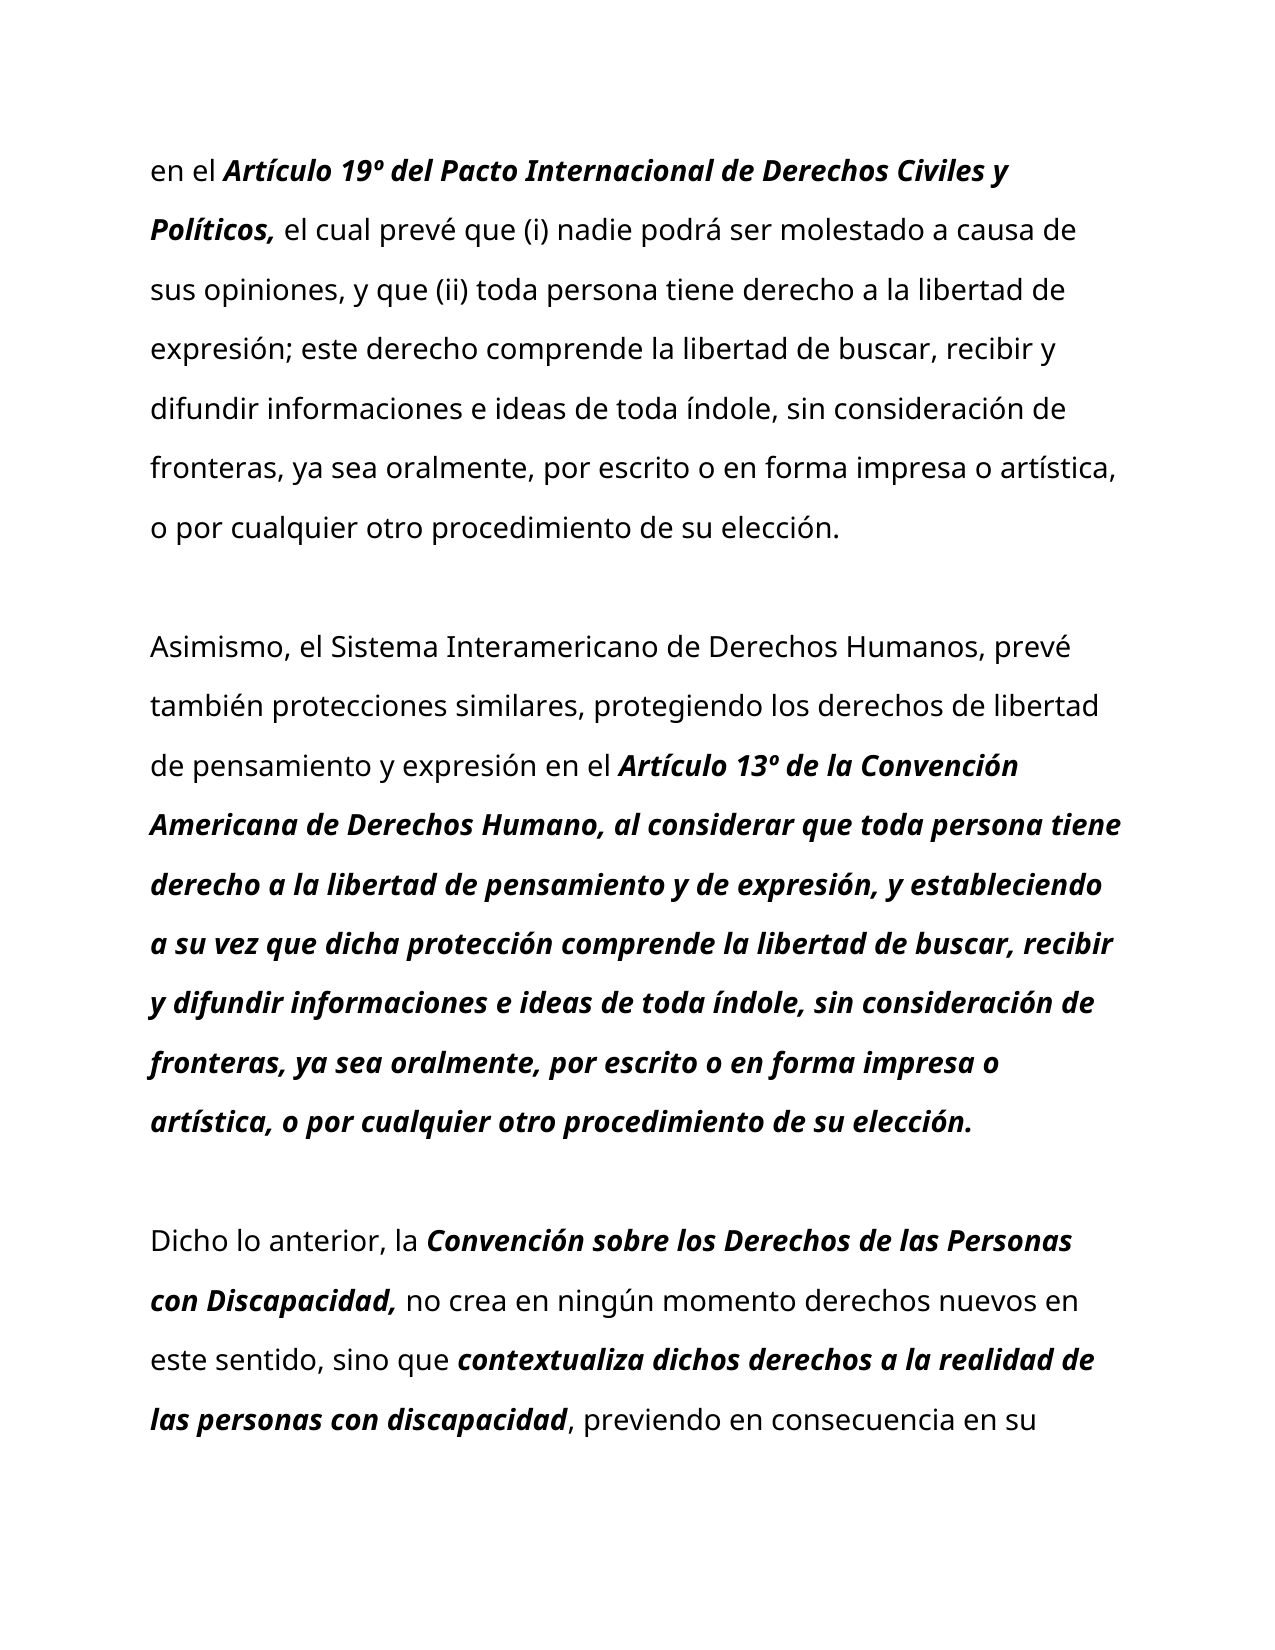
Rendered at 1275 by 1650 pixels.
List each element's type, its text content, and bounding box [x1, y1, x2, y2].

text en el Artículo 19º del Pacto Internacional de Derechos Civiles y Políticos, el cual prevé que (i) nadie podrá ser molestado a causa de sus opiniones, y que (ii) toda persona tiene derecho a la libertad de expresión; este derecho comprende la libertad de buscar, recibir y difundir informaciones e ideas de toda índole, sin consideración de fronteras, ya sea oralmente, por escrito o en forma impresa o artística, o por cualquier otro procedimiento de su elección. [150, 150, 1125, 547]
text Dicho lo anterior, la Convención sobre los Derechos de las Personas con Discapacidad, no crea en ningún momento derechos nuevos en este sentido, sino que contextualiza dichos derechos a la realidad de las personas con discapacidad, previendo en consecuencia en su [150, 1221, 1125, 1439]
text Asimismo, el Sistema Interamericano de Derechos Humanos, prevé también protecciones similares, protegiendo los derechos de libertad de pensamiento y expresión en el Artículo 13º de la Convención Americana de Derechos Humano, al considerar que toda persona tiene derecho a la libertad de pensamiento y de expresión, y estableciendo a su vez que dicha protección comprende la libertad de buscar, recibir y difundir informaciones e ideas de toda índole, sin consideración de fronteras, ya sea oralmente, por escrito o en forma impresa o artística, o por cualquier otro procedimiento de su elección. [150, 626, 1125, 1141]
